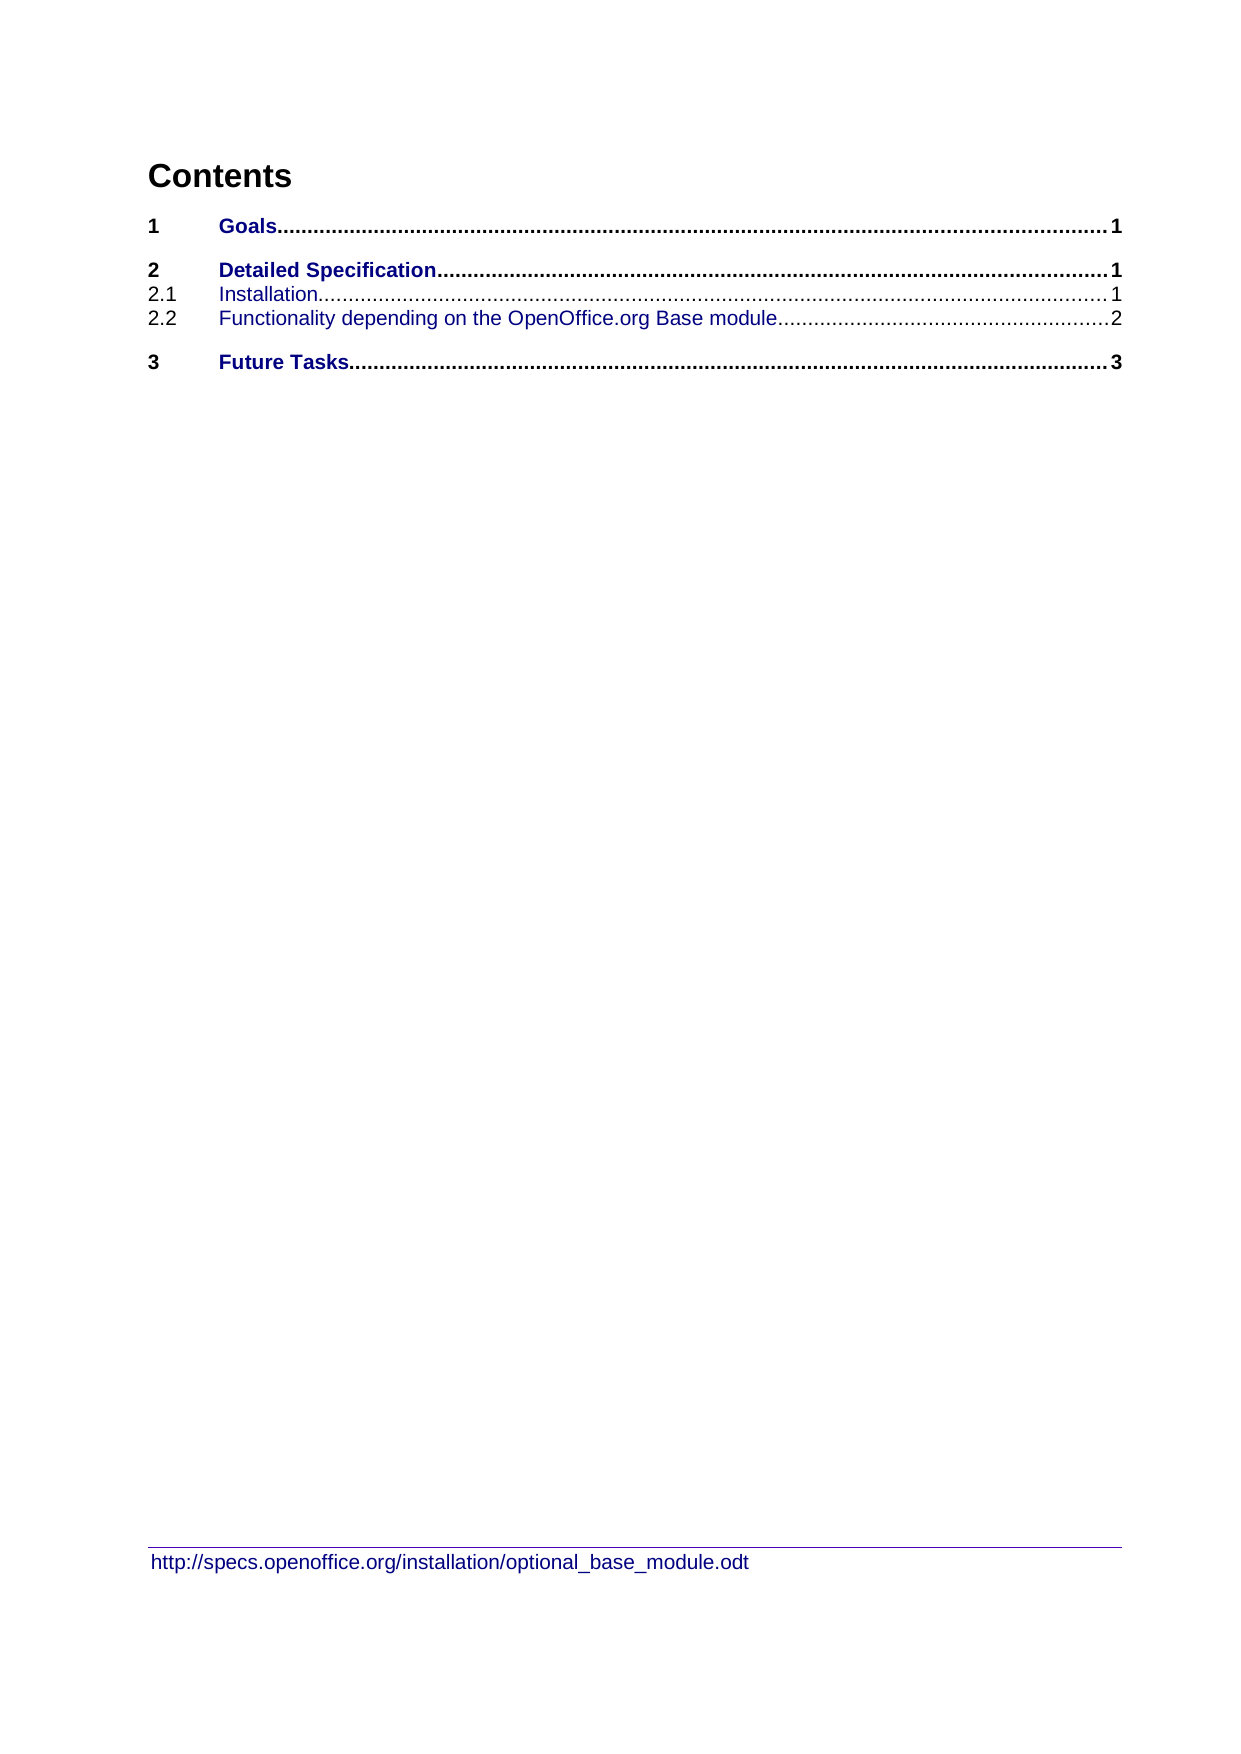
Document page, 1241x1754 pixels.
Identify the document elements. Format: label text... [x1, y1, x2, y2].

text 2 Detailed Specification 1 [148, 259, 1122, 282]
subtitle Contents [148, 157, 1122, 194]
text 2.1 Installation 1 [148, 282, 1122, 306]
text 2.2 Functionality depending on the OpenOffice.org Base module 2 [148, 306, 1122, 329]
text 1 Goals 1 [148, 215, 1122, 238]
text 3 Future Tasks 3 [148, 350, 1122, 374]
